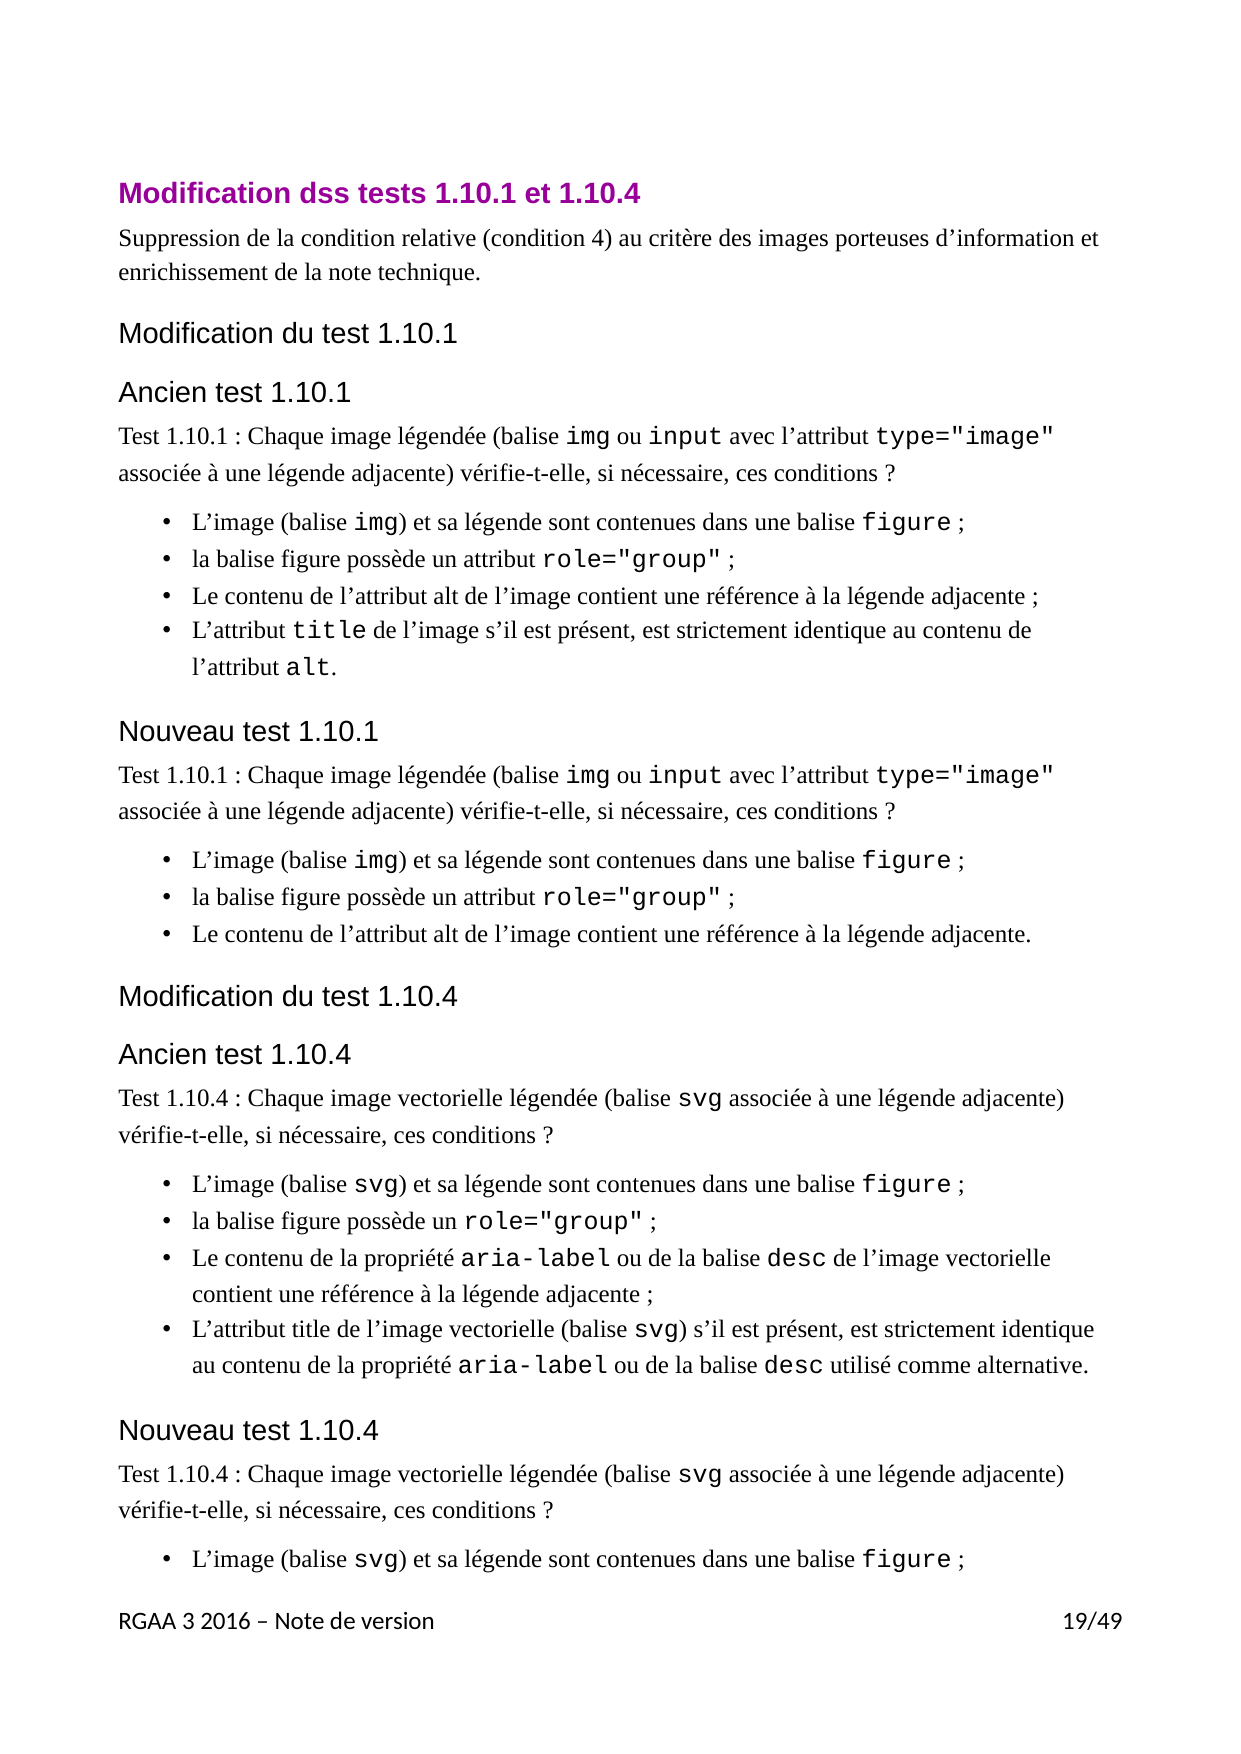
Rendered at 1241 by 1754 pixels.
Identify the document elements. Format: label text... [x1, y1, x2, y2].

list Le contenu de l’attribut alt de l’image contient une référence à la légende adjacente. [162, 919, 1122, 948]
text Test 1.10.1 : Chaque image légendée (balise img ou input avec l’attribut type="image" associée à une légende adjacente) vérifie-t-elle, si nécessaire, ces conditions ? [118, 421, 1122, 486]
subtitle Modification dss tests 1.10.1 et 1.10.4 [118, 176, 1122, 210]
list L’image (balise img) et sa légende sont contenues dans une balise figure ; [162, 845, 1122, 876]
text Test 1.10.4 : Chaque image vectorielle légendée (balise svg associée à une légende adjacente) vérifie-t-elle, si nécessaire, ces conditions ? [118, 1083, 1122, 1149]
subtitle Modification du test 1.10.1 [118, 317, 1122, 350]
list L’attribut title de l’image vectorielle (balise svg) s’il est présent, est strictement identique au contenu de la propriété aria-label ou de la balise desc utilisé comme alternative. [162, 1314, 1122, 1381]
list L’image (balise svg) et sa légende sont contenues dans une balise figure ; [162, 1169, 1122, 1200]
list la balise figure possède un attribut role="group" ; [162, 882, 1122, 913]
subtitle Nouveau test 1.10.4 [118, 1413, 1122, 1446]
list L’image (balise img) et sa légende sont contenues dans une balise figure ; [162, 507, 1122, 538]
list L’attribut title de l’image s’il est présent, est strictement identique au contenu de l’attribut alt. [162, 615, 1122, 683]
subtitle Ancien test 1.10.4 [118, 1037, 1122, 1071]
text Test 1.10.1 : Chaque image légendée (balise img ou input avec l’attribut type="image" associée à une légende adjacente) vérifie-t-elle, si nécessaire, ces conditions ? [118, 760, 1122, 825]
subtitle Ancien test 1.10.1 [118, 375, 1122, 409]
text Test 1.10.4 : Chaque image vectorielle légendée (balise svg associée à une légende adjacente) vérifie-t-elle, si nécessaire, ces conditions ? [118, 1459, 1122, 1524]
list la balise figure possède un role="group" ; [162, 1206, 1122, 1237]
list la balise figure possède un attribut role="group" ; [162, 544, 1122, 574]
text Suppression de la condition relative (condition 4) au critère des images porteuses d’information et enrichissement de la note technique. [118, 223, 1122, 286]
list Le contenu de l’attribut alt de l’image contient une référence à la légende adjacente ; [162, 581, 1122, 609]
list Le contenu de la propriété aria-label ou de la balise desc de l’image vectorielle contient une référence à la légende adjacente ; [162, 1243, 1122, 1308]
subtitle Modification du test 1.10.4 [118, 979, 1122, 1012]
list L’image (balise svg) et sa légende sont contenues dans une balise figure ; [162, 1544, 1122, 1575]
subtitle Nouveau test 1.10.1 [118, 714, 1122, 747]
